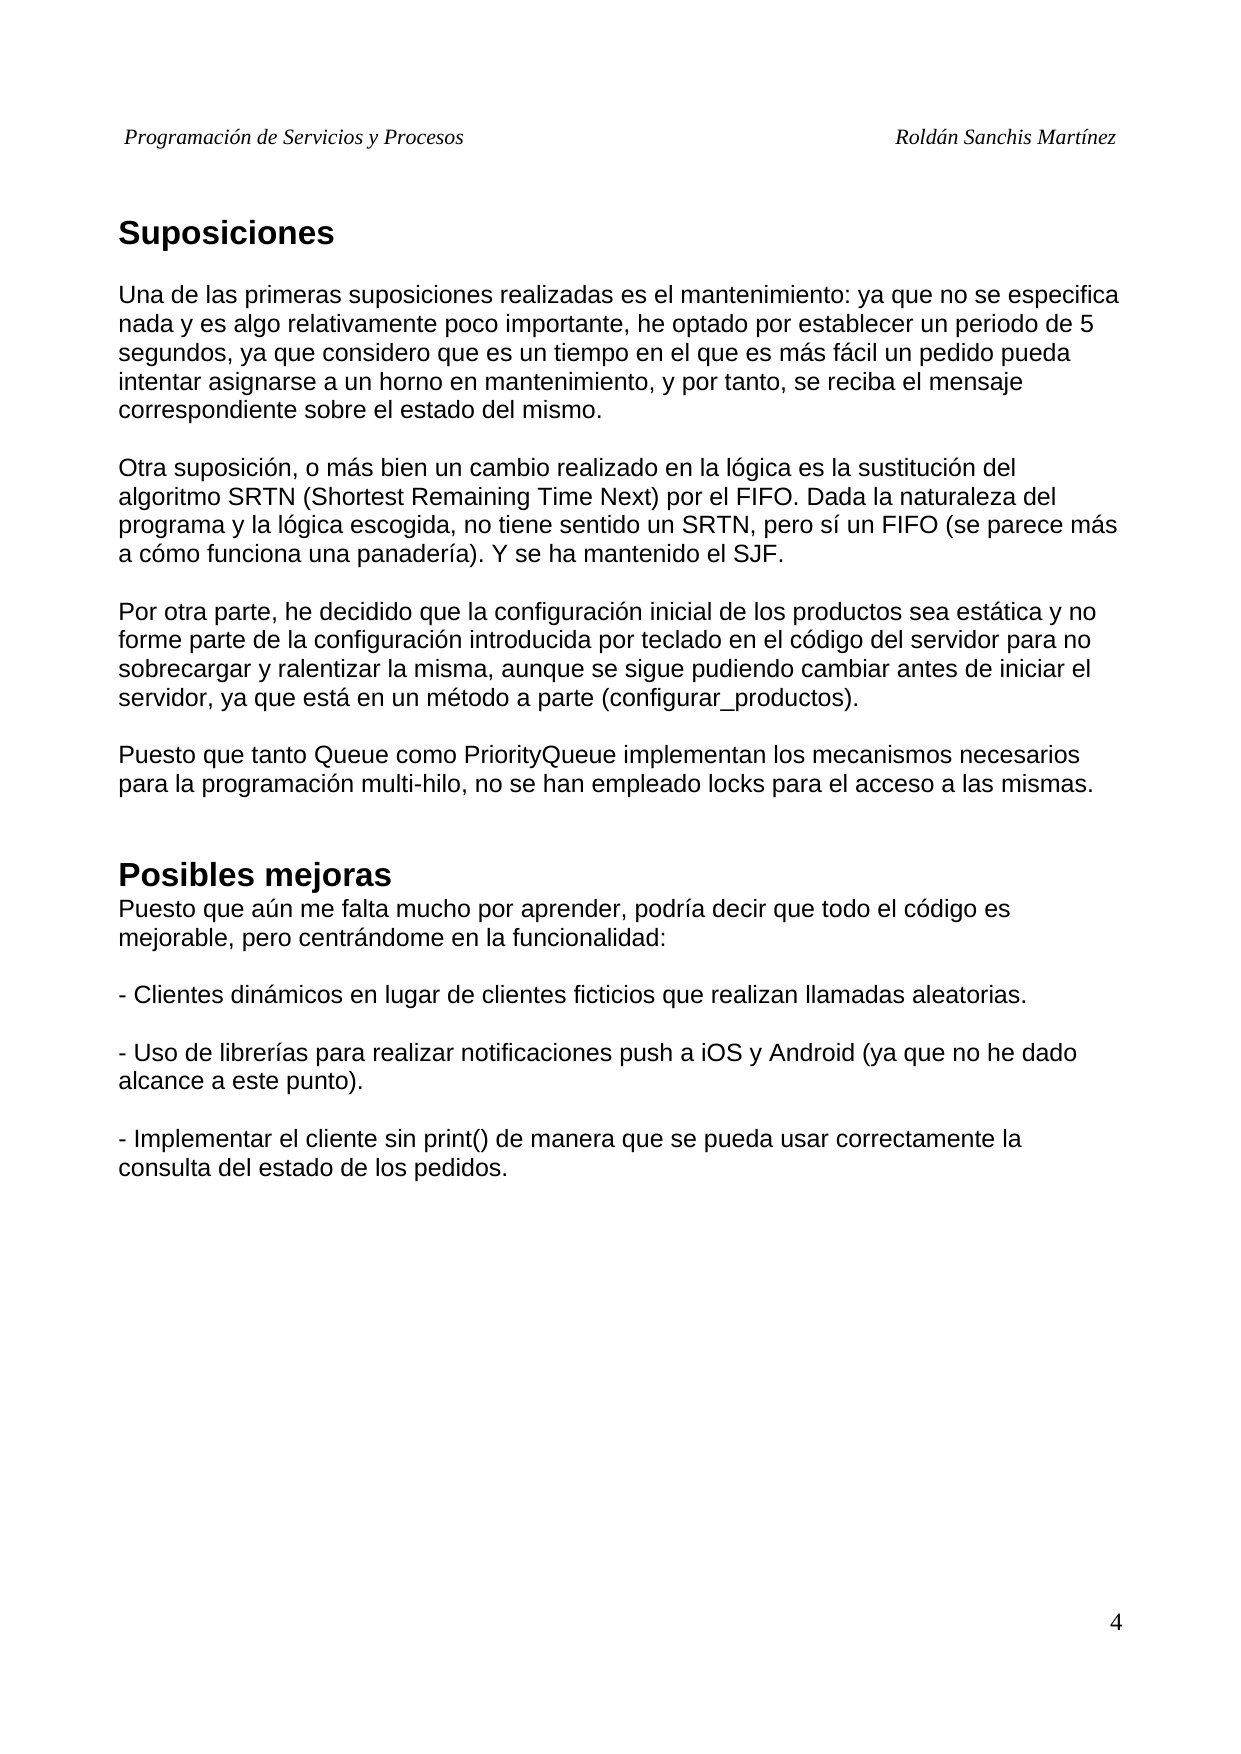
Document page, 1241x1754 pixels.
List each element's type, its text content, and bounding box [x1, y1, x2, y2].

text Suposiciones [118, 213, 1122, 252]
text Otra suposición, o más bien un cambio realizado en la lógica es la sustitución del algoritmo SRTN (Shortest Remaining Time Next) por el FIFO. Dada la naturaleza del programa y la lógica escogida, no tiene sentido un SRTN, pero sí un FIFO (se parece más a cómo funciona una panadería). Y se ha mantenido el SJF. [118, 453, 1122, 568]
text - Uso de librerías para realizar notificaciones push a iOS y Android (ya que no he dado alcance a este punto). [118, 1038, 1122, 1095]
text - Clientes dinámicos en lugar de clientes ficticios que realizan llamadas aleatorias. [118, 980, 1122, 1009]
text Por otra parte, he decidido que la configuración inicial de los productos sea estática y no forme parte de la configuración introducida por teclado en el código del servidor para no sobrecargar y ralentizar la misma, aunque se sigue pudiendo cambiar antes de iniciar el servidor, ya que está en un método a parte (configurar_productos). [118, 597, 1122, 712]
text - Implementar el cliente sin print() de manera que se pueda usar correctamente la consulta del estado de los pedidos. [118, 1124, 1122, 1181]
text Puesto que aún me falta mucho por aprender, podría decir que todo el código es mejorable, pero centrándome en la funcionalidad: [118, 894, 1122, 951]
text Una de las primeras suposiciones realizadas es el mantenimiento: ya que no se especifica nada y es algo relativamente poco importante, he optado por establecer un periodo de 5 segundos, ya que considero que es un tiempo en el que es más fácil un pedido pueda intentar asignarse a un horno en mantenimiento, y por tanto, se reciba el mensaje correspondiente sobre el estado del mismo. [118, 280, 1122, 424]
text Posibles mejoras [118, 855, 1122, 894]
text Puesto que tanto Queue como PriorityQueue implementan los mecanismos necesarios para la programación multi-hilo, no se han empleado locks para el acceso a las mismas. [118, 740, 1122, 798]
